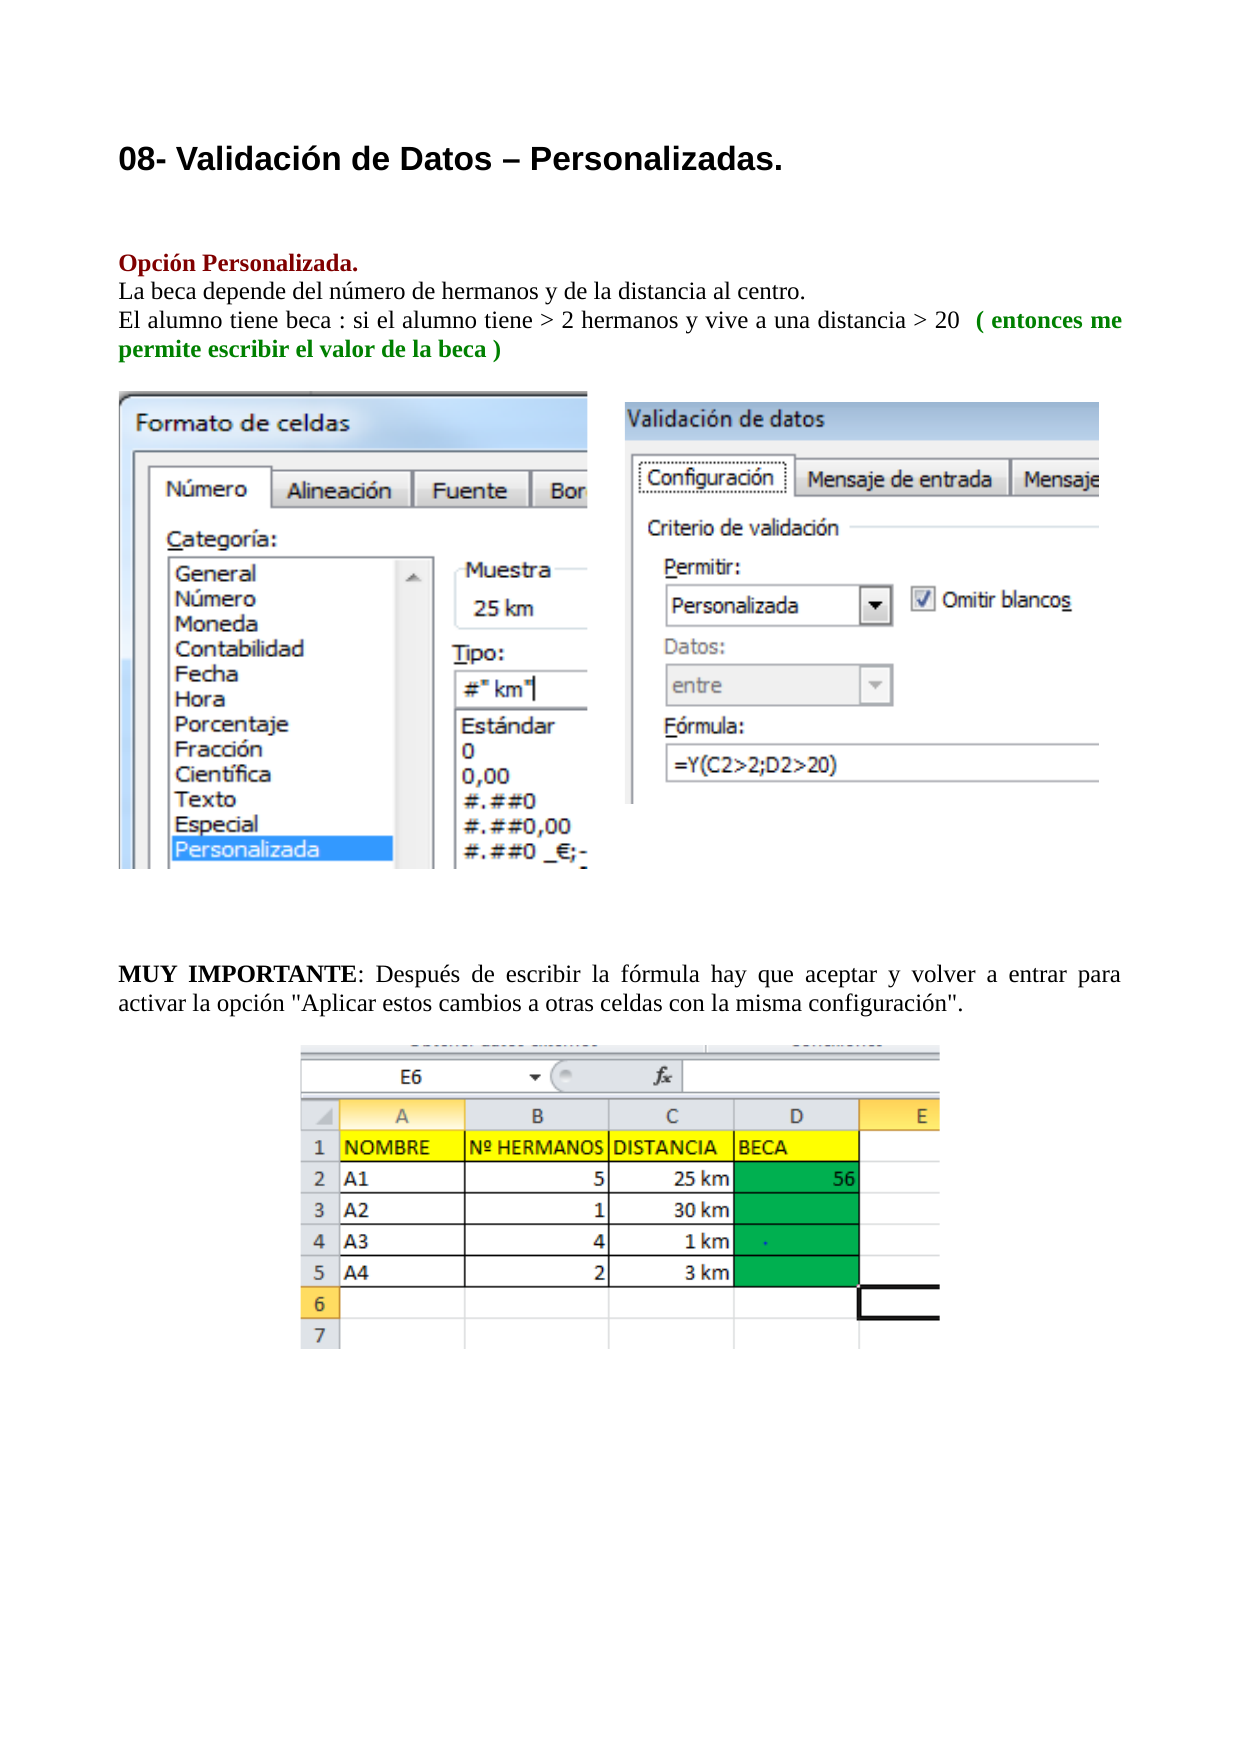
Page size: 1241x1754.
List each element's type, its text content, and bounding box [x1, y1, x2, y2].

picture [118, 391, 588, 869]
text La beca depende del número de hermanos y de la distancia al centro. [118, 276, 1122, 305]
picture [624, 402, 1099, 804]
text MUY IMPORTANTE: Después de escribir la fórmula hay que aceptar y volver a entrar para activar la opción "Aplicar estos cambios a otras celdas con la misma configuración". [118, 959, 1122, 1016]
subtitle 08- Validación de Datos – Personalizadas. [118, 139, 1122, 178]
text Opción Personalizada. [118, 248, 1122, 276]
text El alumno tiene beca : si el alumno tiene > 2 hermanos y vive a una distancia > 20 ( entonces me permite escribir el valor de la beca ) [118, 305, 1122, 363]
picture [300, 1045, 940, 1349]
